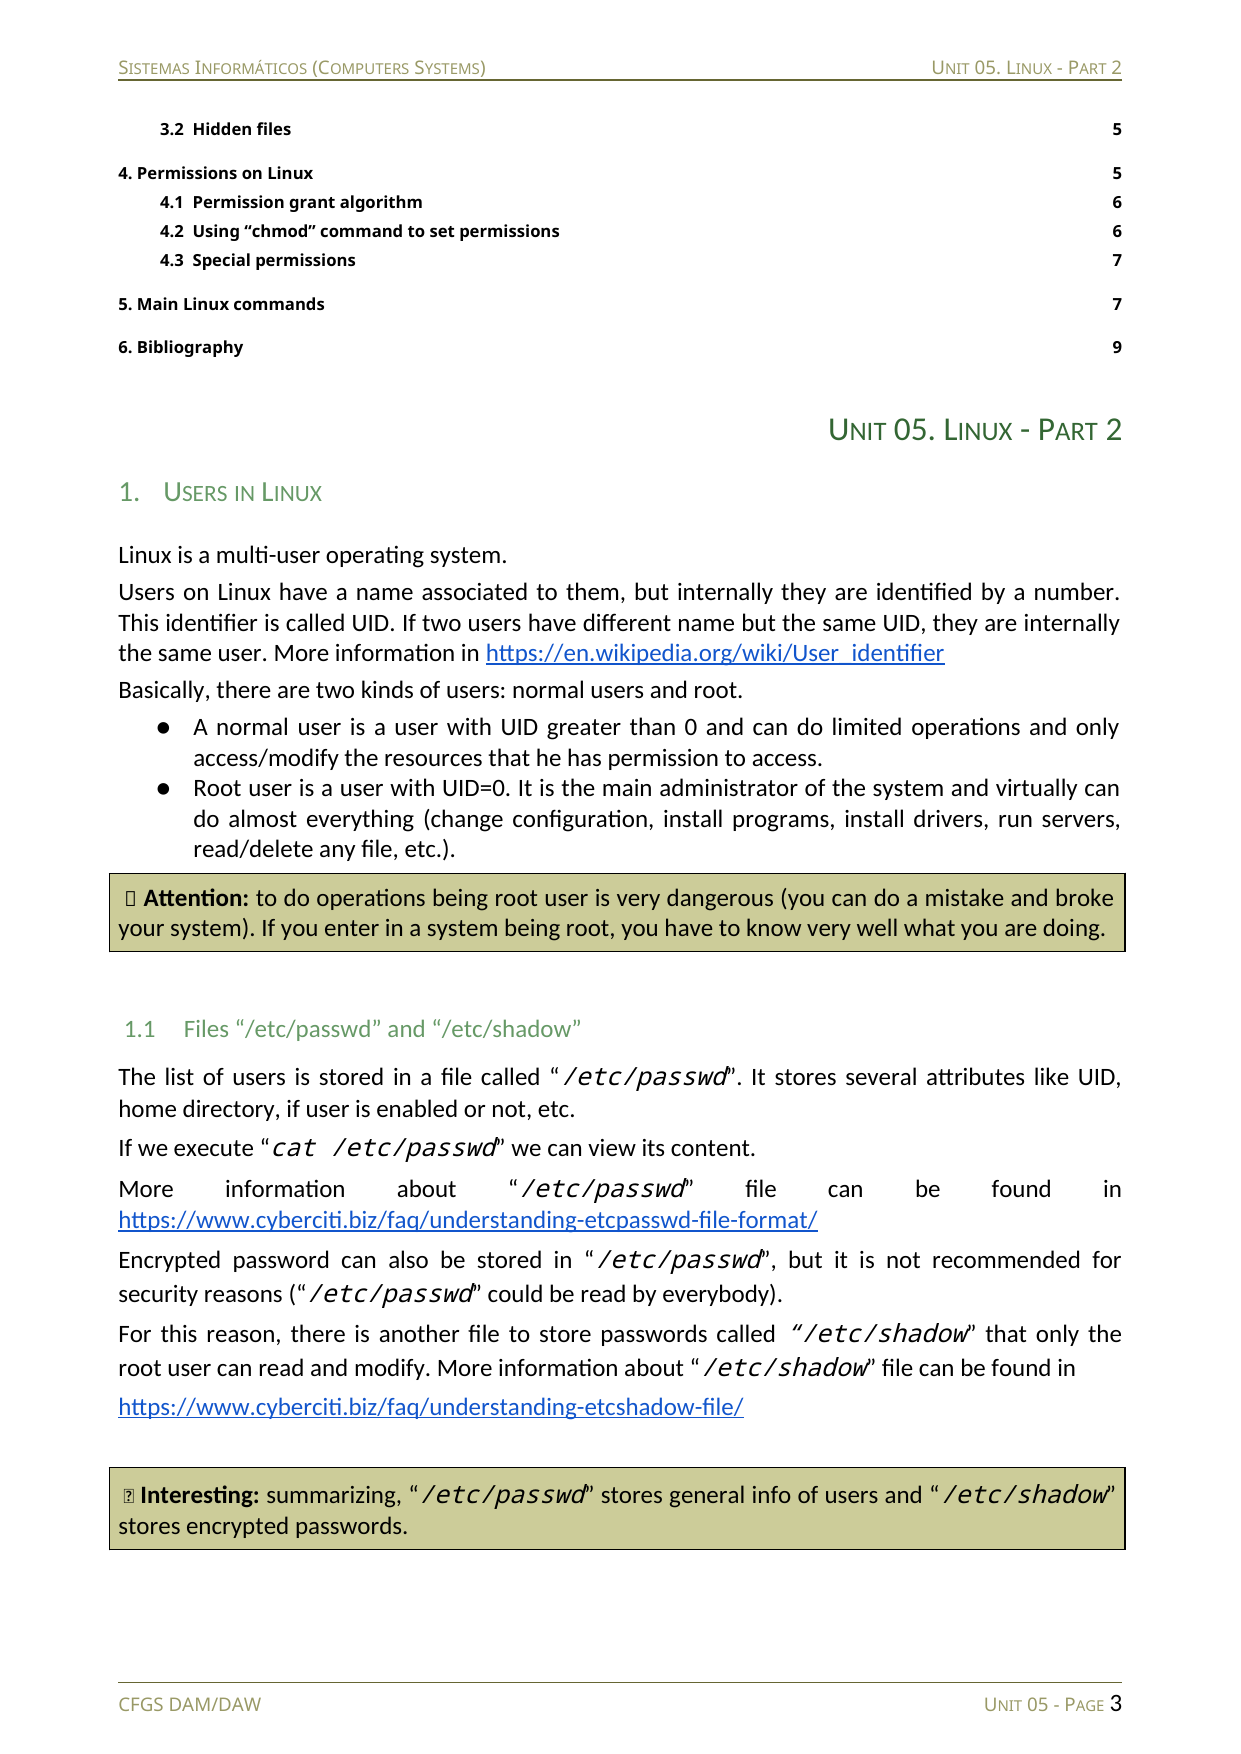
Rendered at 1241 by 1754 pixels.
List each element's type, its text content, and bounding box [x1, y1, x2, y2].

text More information about “/etc/passwd” file can be found in https://www.cyberciti.biz/faq/understanding-etcpasswd-file-format/ [118, 1170, 1122, 1235]
text Linux is a multi-user operating system. [118, 539, 1122, 570]
text ❕ Attention: to do operations being root user is very dangerous (you can do a mistake and broke your system). If you enter in a system being root, you have to know very well what you are doing. [110, 874, 1124, 951]
text For this reason, there is another file to store passwords called “/etc/shadow” that only the root user can read and modify. More information about “/etc/shadow” file can be found in [118, 1316, 1122, 1384]
subtitle Files “/etc/passwd” and “/etc/shadow” [118, 1013, 1122, 1044]
text 4.3 Special permissions 7 [156, 249, 1122, 272]
text 5. Main Linux commands 7 [118, 293, 1122, 315]
text The list of users is stored in a file called “/etc/passwd”. It stores several attributes like UID, home directory, if user is enabled or not, etc. [118, 1059, 1122, 1123]
text 💬 Interesting: summarizing, “/etc/passwd” stores general info of users and “/etc/shadow” stores encrypted passwords. [110, 1468, 1124, 1549]
text Users on Linux have a name associated to them, but internally they are identified by a number. This identifier is called UID. If two users have different name but the same UID, they are internally the same user. More information in https://en.wikipedia.org/wiki/User_identifier [118, 576, 1122, 668]
text 4. Permissions on Linux 5 [118, 162, 1122, 184]
text Basically, there are two kinds of users: normal users and root. [118, 674, 1122, 705]
text 3.2 Hidden files 5 [156, 118, 1122, 141]
text Unit 05. Linux - Part 2 [118, 408, 1122, 449]
text https://www.cyberciti.biz/faq/understanding-etcshadow-file/ [118, 1391, 1122, 1421]
list A normal user is a user with UID greater than 0 and can do limited operations and only access/modify the resources that he has permission to access. [156, 711, 1122, 772]
text 4.2 Using “chmod” command to set permissions 6 [156, 220, 1122, 243]
text 4.1 Permission grant algorithm 6 [156, 191, 1122, 213]
text 6. Bibliography 9 [118, 336, 1122, 359]
subtitle Users in Linux [118, 473, 1122, 509]
list Root user is a user with UID=0. It is the main administrator of the system and virtually can do almost everything (change configuration, install programs, install drivers, run servers, read/delete any file, etc.). [156, 772, 1122, 864]
text If we execute “cat /etc/passwd” we can view its content. [118, 1130, 1122, 1164]
text Encrypted password can also be stored in “/etc/passwd”, but it is not recommended for security reasons (“/etc/passwd” could be read by everybody). [118, 1241, 1122, 1309]
